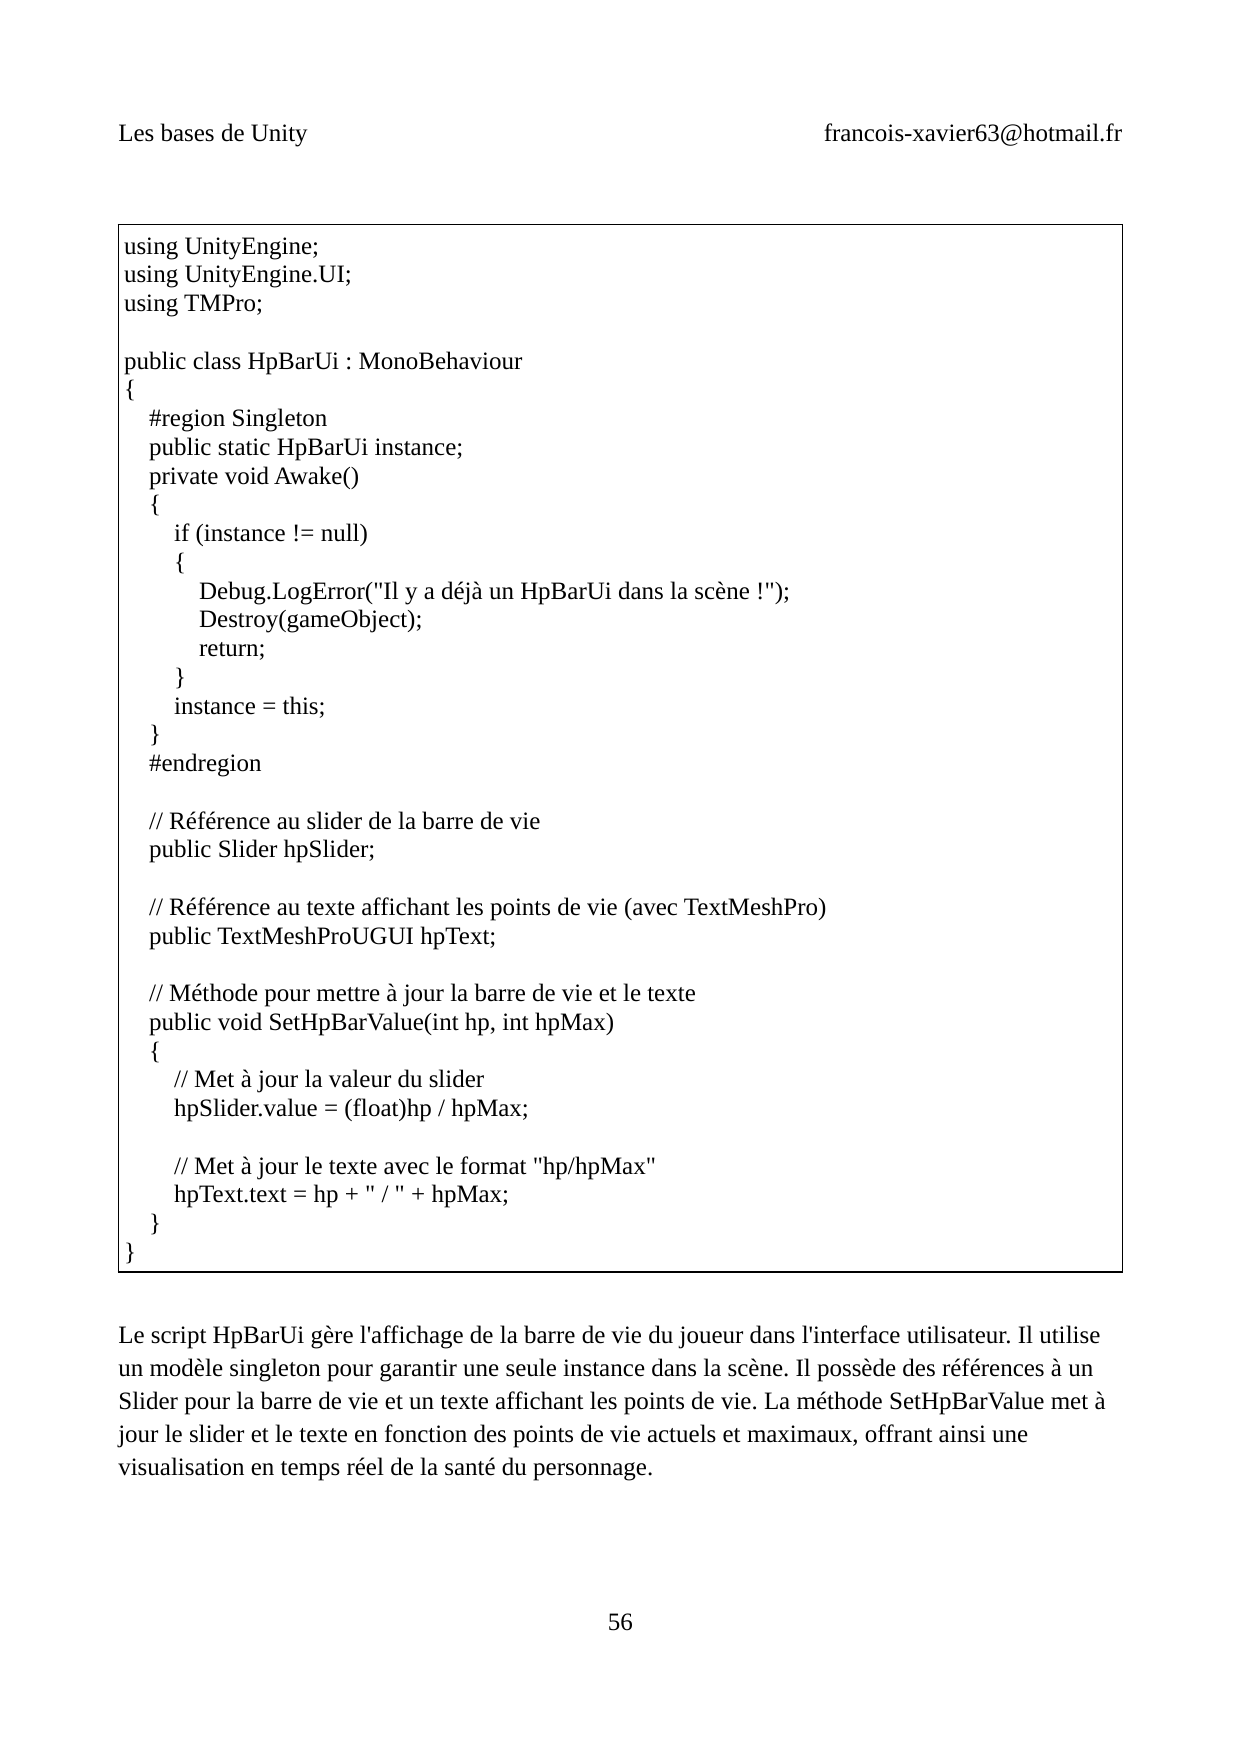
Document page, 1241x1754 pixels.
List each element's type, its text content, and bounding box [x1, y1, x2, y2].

text Le script HpBarUi gère l'affichage de la barre de vie du joueur dans l'interface utilisateur. Il utilise un modèle singleton pour garantir une seule instance dans la scène. Il possède des références à un Slider pour la barre de vie et un texte affichant les points de vie. La méthode SetHpBarValue met à jour le slider et le texte en fonction des points de vie actuels et maximaux, offrant ainsi une visualisation en temps réel de la santé du personnage. [118, 1320, 1122, 1481]
table_header using UnityEngine; using UnityEngine.UI; using TMPro; public class HpBarUi : MonoBehaviour { #region Singleton public static HpBarUi instance; private void Awake() { if (instance != null) { Debug.LogError("Il y a déjà un HpBarUi dans la scène !"); Destroy(gameObject); return; } instance = this; } #endregion // Référence au slider de la barre de vie public Slider hpSlider; // Référence au texte affichant les points de vie (avec TextMeshPro) public TextMeshProUGUI hpText; // Méthode pour mettre à jour la barre de vie et le texte public void SetHpBarValue(int hp, int hpMax) { // Met à jour la valeur du slider hpSlider.value = (float)hp / hpMax; // Met à jour le texte avec le format "hp/hpMax" hpText.text = hp + " / " + hpMax; } } [119, 225, 1122, 1271]
